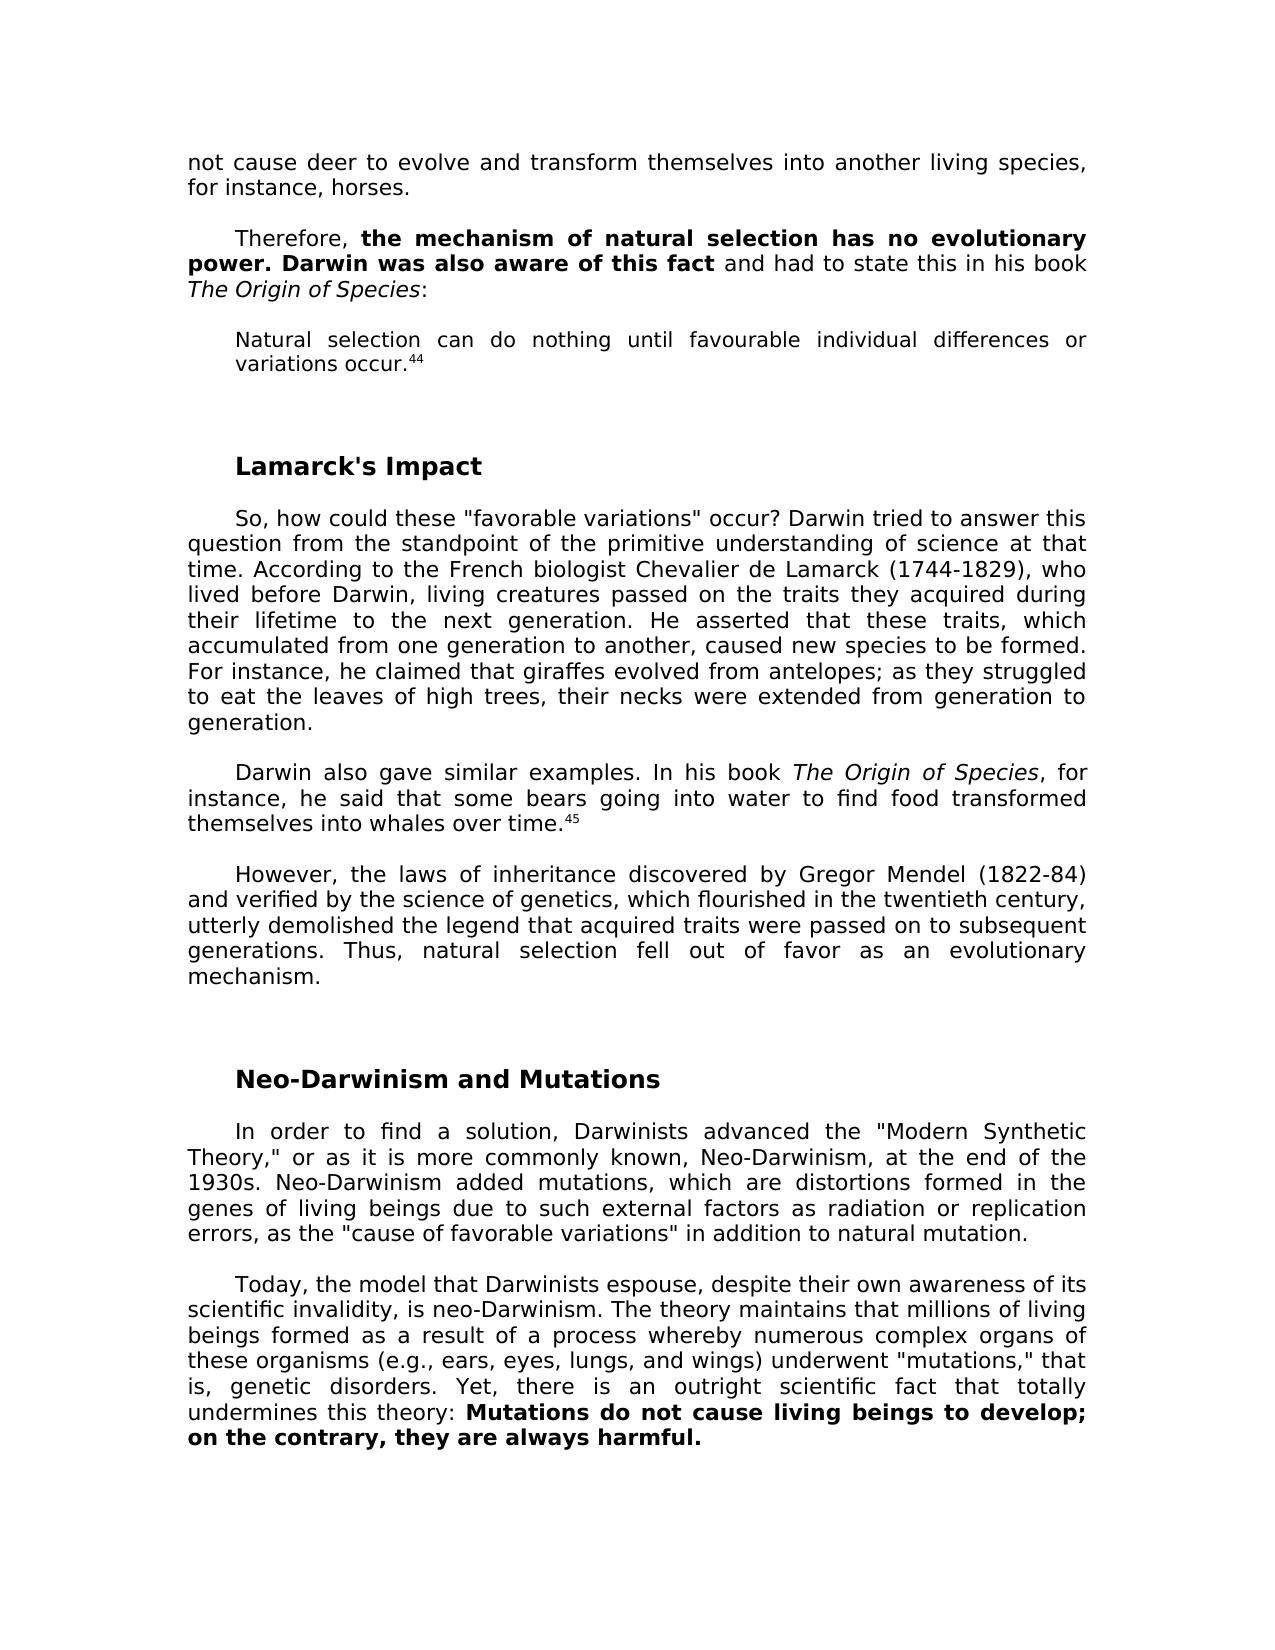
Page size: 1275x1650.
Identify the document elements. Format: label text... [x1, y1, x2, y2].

text So, how could these "favorable variations" occur? Darwin tried to answer this question from the standpoint of the primitive understanding of science at that time. According to the French biologist Chevalier de Lamarck (1744-1829), who lived before Darwin, living creatures passed on the traits they acquired during their lifetime to the next generation. He asserted that these traits, which accumulated from one generation to another, caused new species to be formed. For instance, he claimed that giraffes evolved from antelopes; as they struggled to eat the leaves of high trees, their necks were extended from generation to generation. [187, 506, 1087, 736]
text However, the laws of inheritance discovered by Gregor Mendel (1822-84) and verified by the science of genetics, which flourished in the twentieth century, utterly demolished the legend that acquired traits were passed on to subsequent generations. Thus, natural selection fell out of favor as an evolutionary mechanism. [187, 862, 1087, 990]
text Natural selection can do nothing until favourable individual differences or variations occur.44 [235, 328, 1087, 376]
text Darwin also gave similar examples. In his book The Origin of Species, for instance, he said that some bears going into water to find food transformed themselves into whales over time.45 [187, 761, 1087, 837]
text Neo-Darwinism and Mutations [217, 1065, 1058, 1094]
text Therefore, the mechanism of natural selection has no evolutionary power. Darwin was also aware of this fact and had to state this in his book The Origin of Species: [187, 226, 1087, 303]
text In order to find a solution, Darwinists advanced the "Modern Synthetic Theory," or as it is more commonly known, Neo-Darwinism, at the end of the 1930s. Neo-Darwinism added mutations, which are distortions formed in the genes of living beings due to such external factors as radiation or replication errors, as the "cause of favorable variations" in addition to natural mutation. [187, 1119, 1087, 1247]
text Lamarck's Impact [217, 452, 1058, 481]
text not cause deer to evolve and transform themselves into another living species, for instance, horses. [187, 150, 1087, 201]
text Today, the model that Darwinists espouse, despite their own awareness of its scientific invalidity, is neo-Darwinism. The theory maintains that millions of living beings formed as a result of a process whereby numerous complex organs of these organisms (e.g., ears, eyes, lungs, and wings) underwent "mutations," that is, genetic disorders. Yet, there is an outright scientific fact that totally undermines this theory: Mutations do not cause living beings to develop; on the contrary, they are always harmful. [187, 1272, 1087, 1451]
